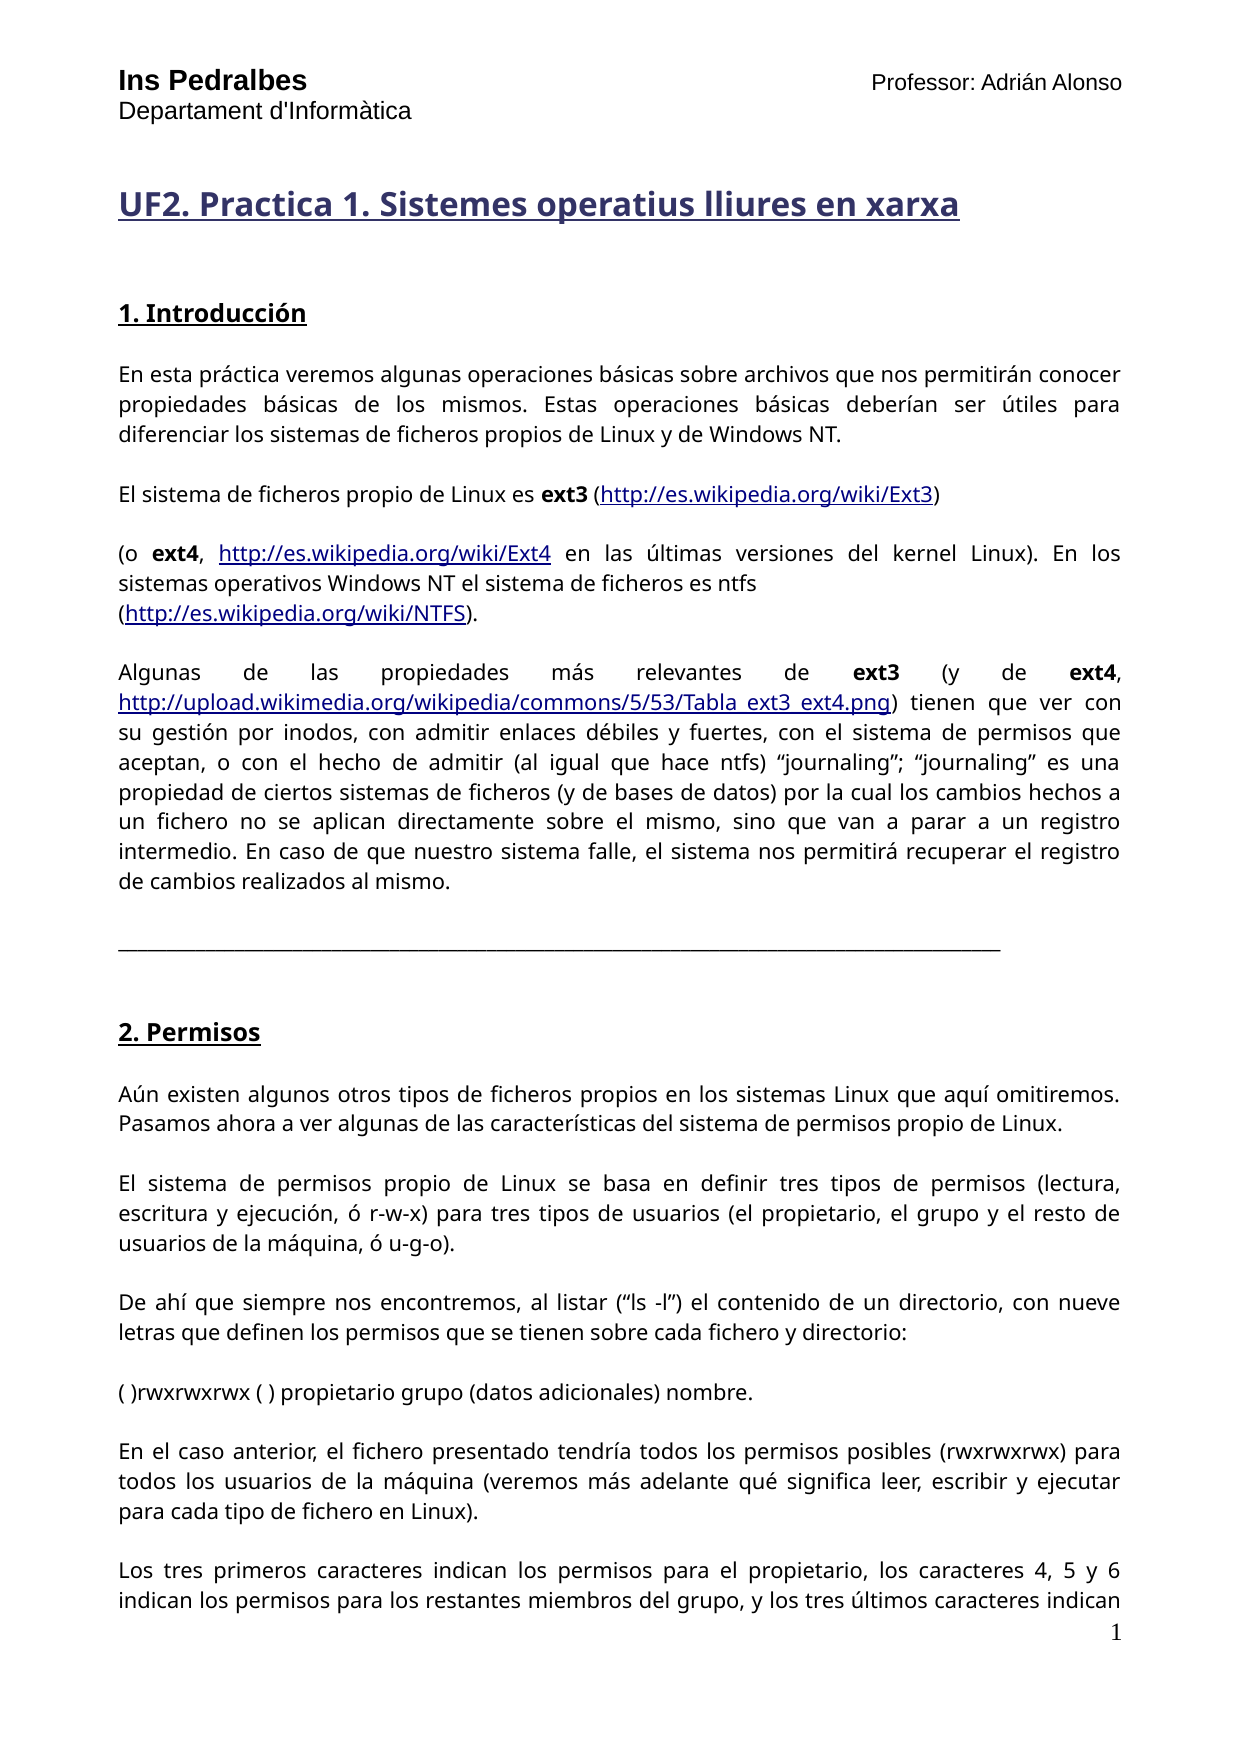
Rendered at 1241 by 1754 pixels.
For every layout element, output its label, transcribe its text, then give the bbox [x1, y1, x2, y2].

text (o ext4, http://es.wikipedia.org/wiki/Ext4 en las últimas versiones del kernel Linux). En los sistemas operativos Windows NT el sistema de ficheros es ntfs [118, 538, 1122, 598]
text De ahí que siempre nos encontremos, al listar (“ls -l”) el contenido de un directorio, con nueve letras que definen los permisos que se tienen sobre cada fichero y directorio: [118, 1287, 1122, 1347]
text En esta práctica veremos algunas operaciones básicas sobre archivos que nos permitirán conocer propiedades básicas de los mismos. Estas operaciones básicas deberían ser útiles para diferenciar los sistemas de ficheros propios de Linux y de Windows NT. [118, 359, 1122, 449]
text ___________________________________________________________________________________________ [118, 925, 1122, 955]
text 2. Permisos [118, 1015, 1122, 1049]
text Algunas de las propiedades más relevantes de ext3 (y de ext4, http://upload.wikimedia.org/wikipedia/commons/5/53/Tabla_ext3_ext4.png) tienen que ver con su gestión por inodos, con admitir enlaces débiles y fuertes, con el sistema de permisos que aceptan, o con el hecho de admitir (al igual que hace ntfs) “journaling”; “journaling” es una propiedad de ciertos sistemas de ficheros (y de bases de datos) por la cual los cambios hechos a un fichero no se aplican directamente sobre el mismo, sino que van a parar a un registro intermedio. En caso de que nuestro sistema falle, el sistema nos permitirá recuperar el registro de cambios realizados al mismo. [118, 657, 1122, 896]
text Los tres primeros caracteres indican los permisos para el propietario, los caracteres 4, 5 y 6 indican los permisos para los restantes miembros del grupo, y los tres últimos caracteres indican [118, 1555, 1122, 1615]
text El sistema de permisos propio de Linux se basa en definir tres tipos de permisos (lectura, escritura y ejecución, ó r-w-x) para tres tipos de usuarios (el propietario, el grupo y el resto de usuarios de la máquina, ó u-g-o). [118, 1168, 1122, 1257]
text El sistema de ficheros propio de Linux es ext3 (http://es.wikipedia.org/wiki/Ext3) [118, 478, 1122, 508]
text En el caso anterior, el fichero presentado tendría todos los permisos posibles (rwxrwxrwx) para todos los usuarios de la máquina (veremos más adelante qué significa leer, escribir y ejecutar para cada tipo de fichero en Linux). [118, 1436, 1122, 1526]
text UF2. Practica 1. Sistemes operatius lliures en xarxa [118, 181, 1122, 226]
text Aún existen algunos otros tipos de ficheros propios en los sistemas Linux que aquí omitiremos. Pasamos ahora a ver algunas de las características del sistema de permisos propio de Linux. [118, 1079, 1122, 1138]
text (http://es.wikipedia.org/wiki/NTFS). [118, 598, 1122, 627]
text ( )rwxrwxrwx ( ) propietario grupo (datos adicionales) nombre. [118, 1377, 1122, 1406]
text 1. Introducción [118, 296, 1122, 329]
